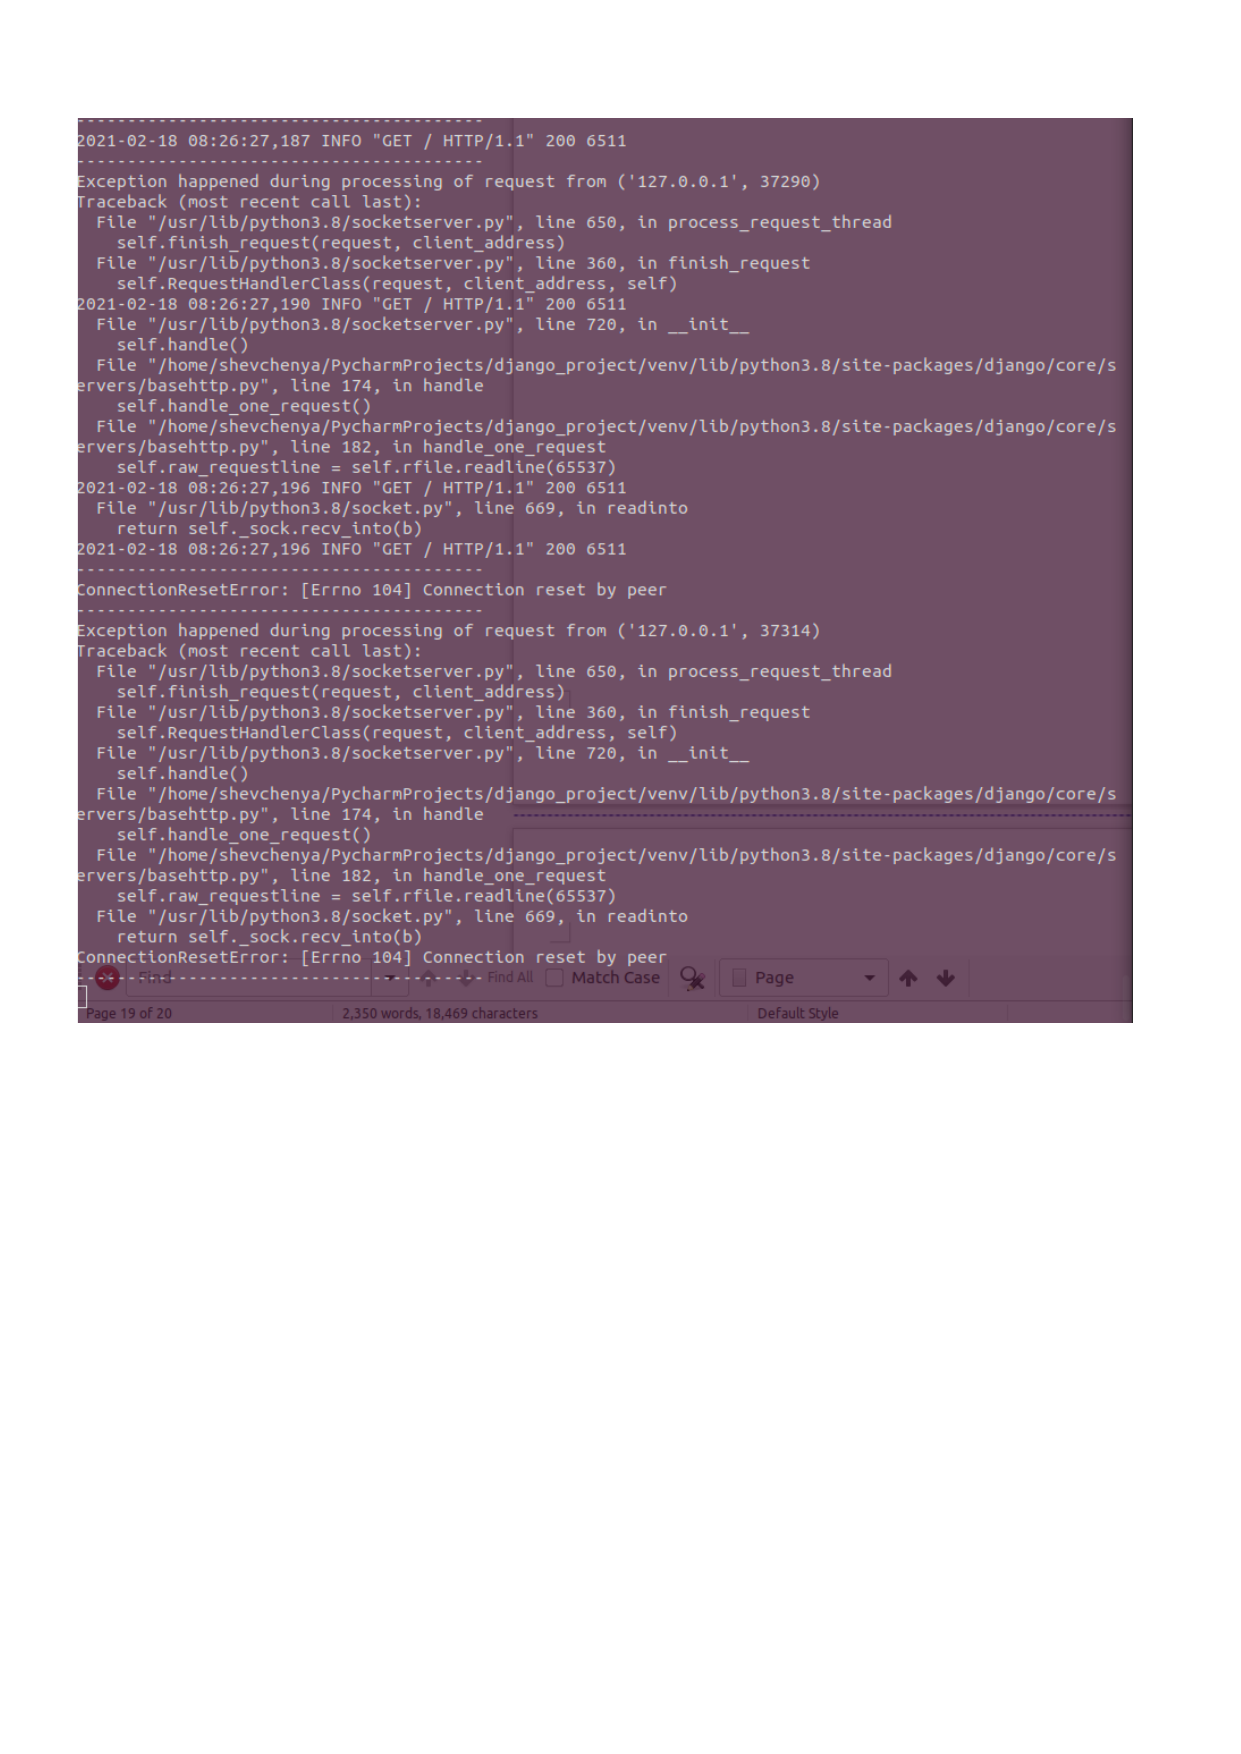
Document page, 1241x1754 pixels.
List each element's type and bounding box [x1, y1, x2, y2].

picture [77, 118, 1133, 1023]
